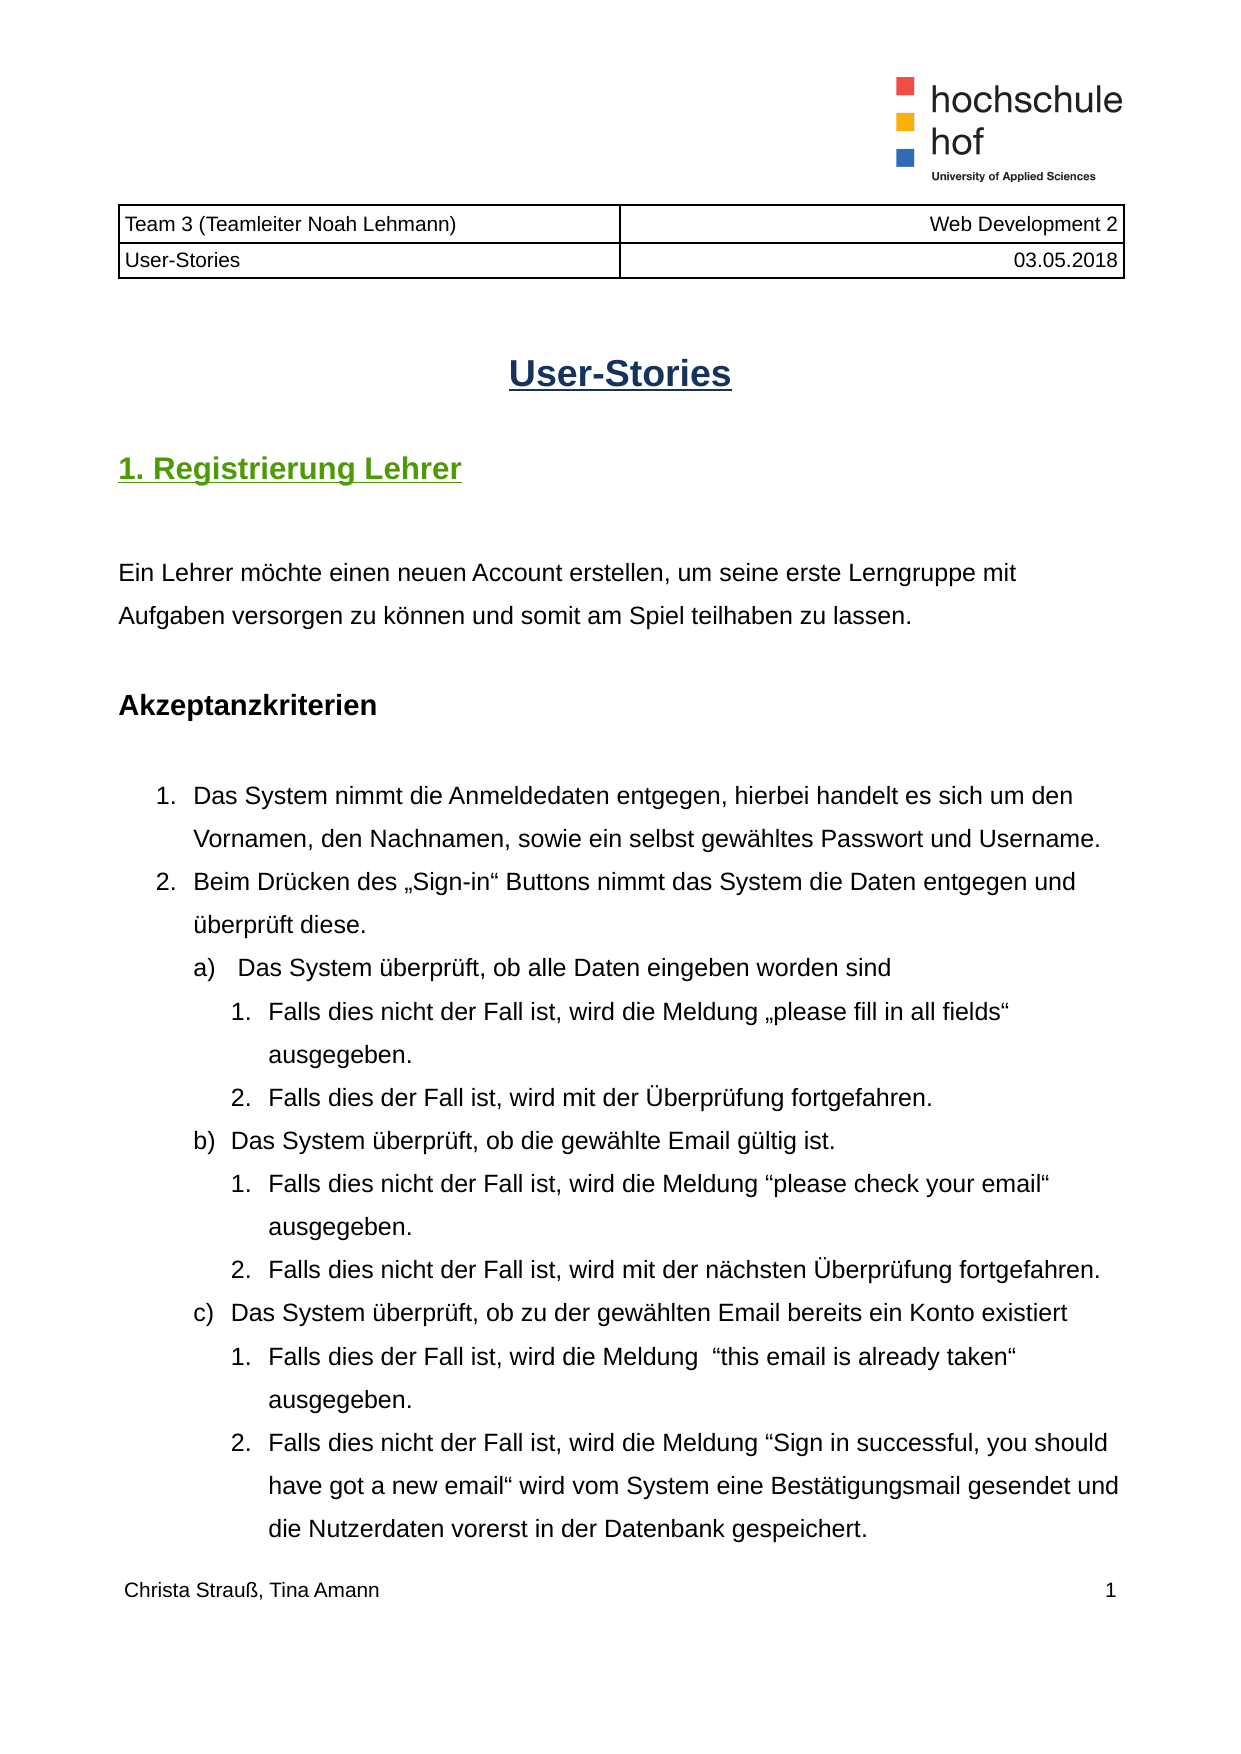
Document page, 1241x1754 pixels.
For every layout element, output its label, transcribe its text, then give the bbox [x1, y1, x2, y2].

list Falls dies nicht der Fall ist, wird mit der nächsten Überprüfung fortgefahren. [231, 1255, 1122, 1284]
list Beim Drücken des „Sign-in“ Buttons nimmt das System die Daten entgegen und überprüft diese. [156, 867, 1122, 939]
list Falls dies der Fall ist, wird mit der Überprüfung fortgefahren. [231, 1083, 1122, 1112]
list Falls dies nicht der Fall ist, wird die Meldung “please check your email“ ausgegeben. [231, 1169, 1122, 1241]
picture [896, 77, 1122, 182]
list Das System überprüft, ob zu der gewählten Email bereits ein Konto existiert [193, 1298, 1122, 1327]
text Ein Lehrer möchte einen neuen Account erstellen, um seine erste Lerngruppe mit Aufgaben versorgen zu können und somit am Spiel teilhaben zu lassen. [118, 558, 1122, 630]
text Akzeptanzkriterien [118, 687, 1122, 721]
list Falls dies nicht der Fall ist, wird die Meldung “Sign in successful, you should have got a new email“ wird vom System eine Bestätigungsmail gesendet und die Nutzerdaten vorerst in der Datenbank gespeichert. [231, 1428, 1122, 1543]
list Das System überprüft, ob alle Daten eingeben worden sind [193, 953, 1122, 982]
text 1. Registrierung Lehrer [118, 450, 1122, 486]
list Falls dies der Fall ist, wird die Meldung “this email is already taken“ ausgegeben. [231, 1342, 1122, 1413]
list Falls dies nicht der Fall ist, wird die Meldung „please fill in all fields“ ausgegeben. [231, 997, 1122, 1068]
list Das System nimmt die Anmeldedaten entgegen, hierbei handelt es sich um den Vornamen, den Nachnamen, sowie ein selbst gewähltes Passwort und Username. [156, 781, 1122, 853]
text User-Stories [118, 351, 1122, 394]
list Das System überprüft, ob die gewählte Email gültig ist. [193, 1126, 1122, 1155]
